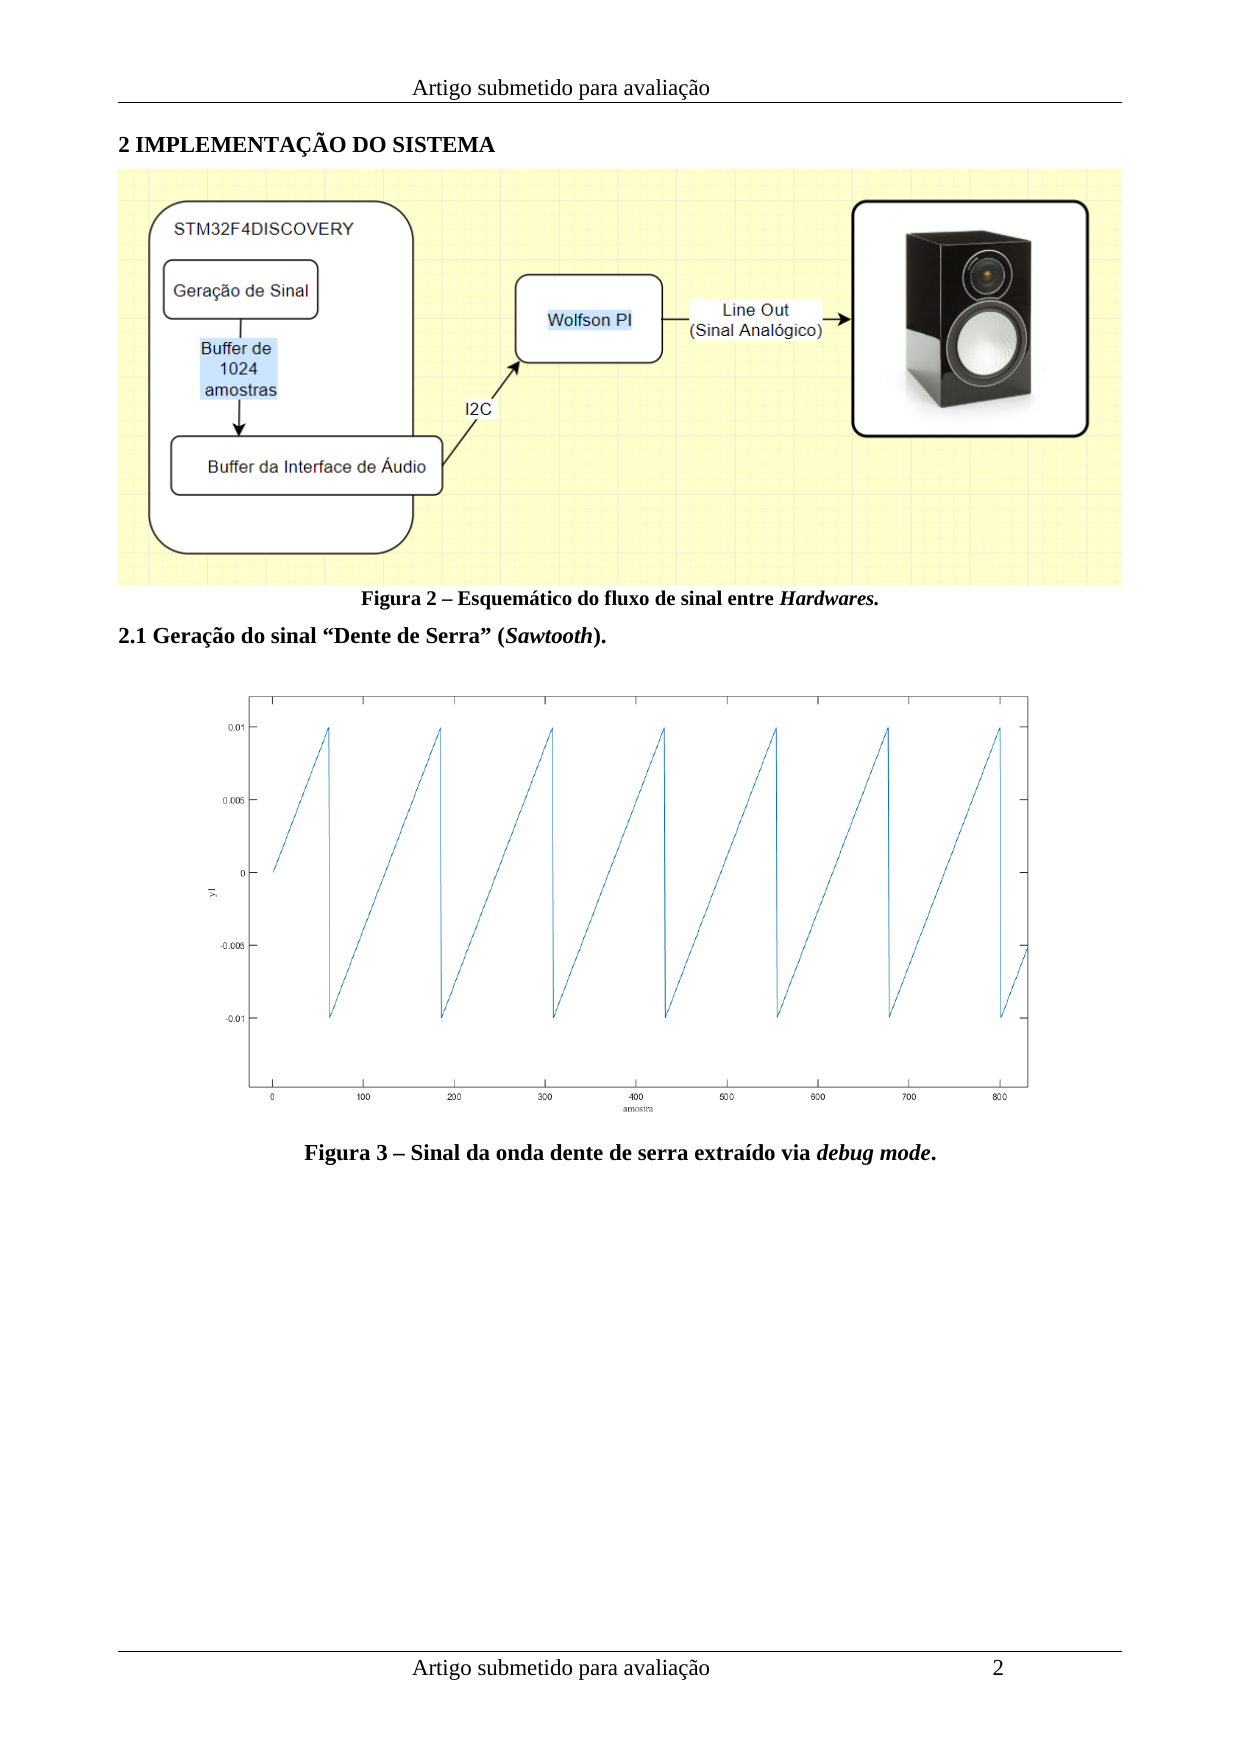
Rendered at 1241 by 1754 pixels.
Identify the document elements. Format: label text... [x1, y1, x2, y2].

picture [118, 661, 1123, 1140]
subtitle 2 implementação do sistema [118, 131, 1122, 157]
picture [118, 169, 1123, 586]
subtitle 2.1 Geração do sinal “Dente de Serra” (Sawtooth). [118, 622, 1122, 648]
text Figura 2 – Esquemático do fluxo de sinal entre Hardwares. [236, 586, 1004, 609]
text Figura 3 – Sinal da onda dente de serra extraído via debug mode. [118, 1140, 1122, 1166]
